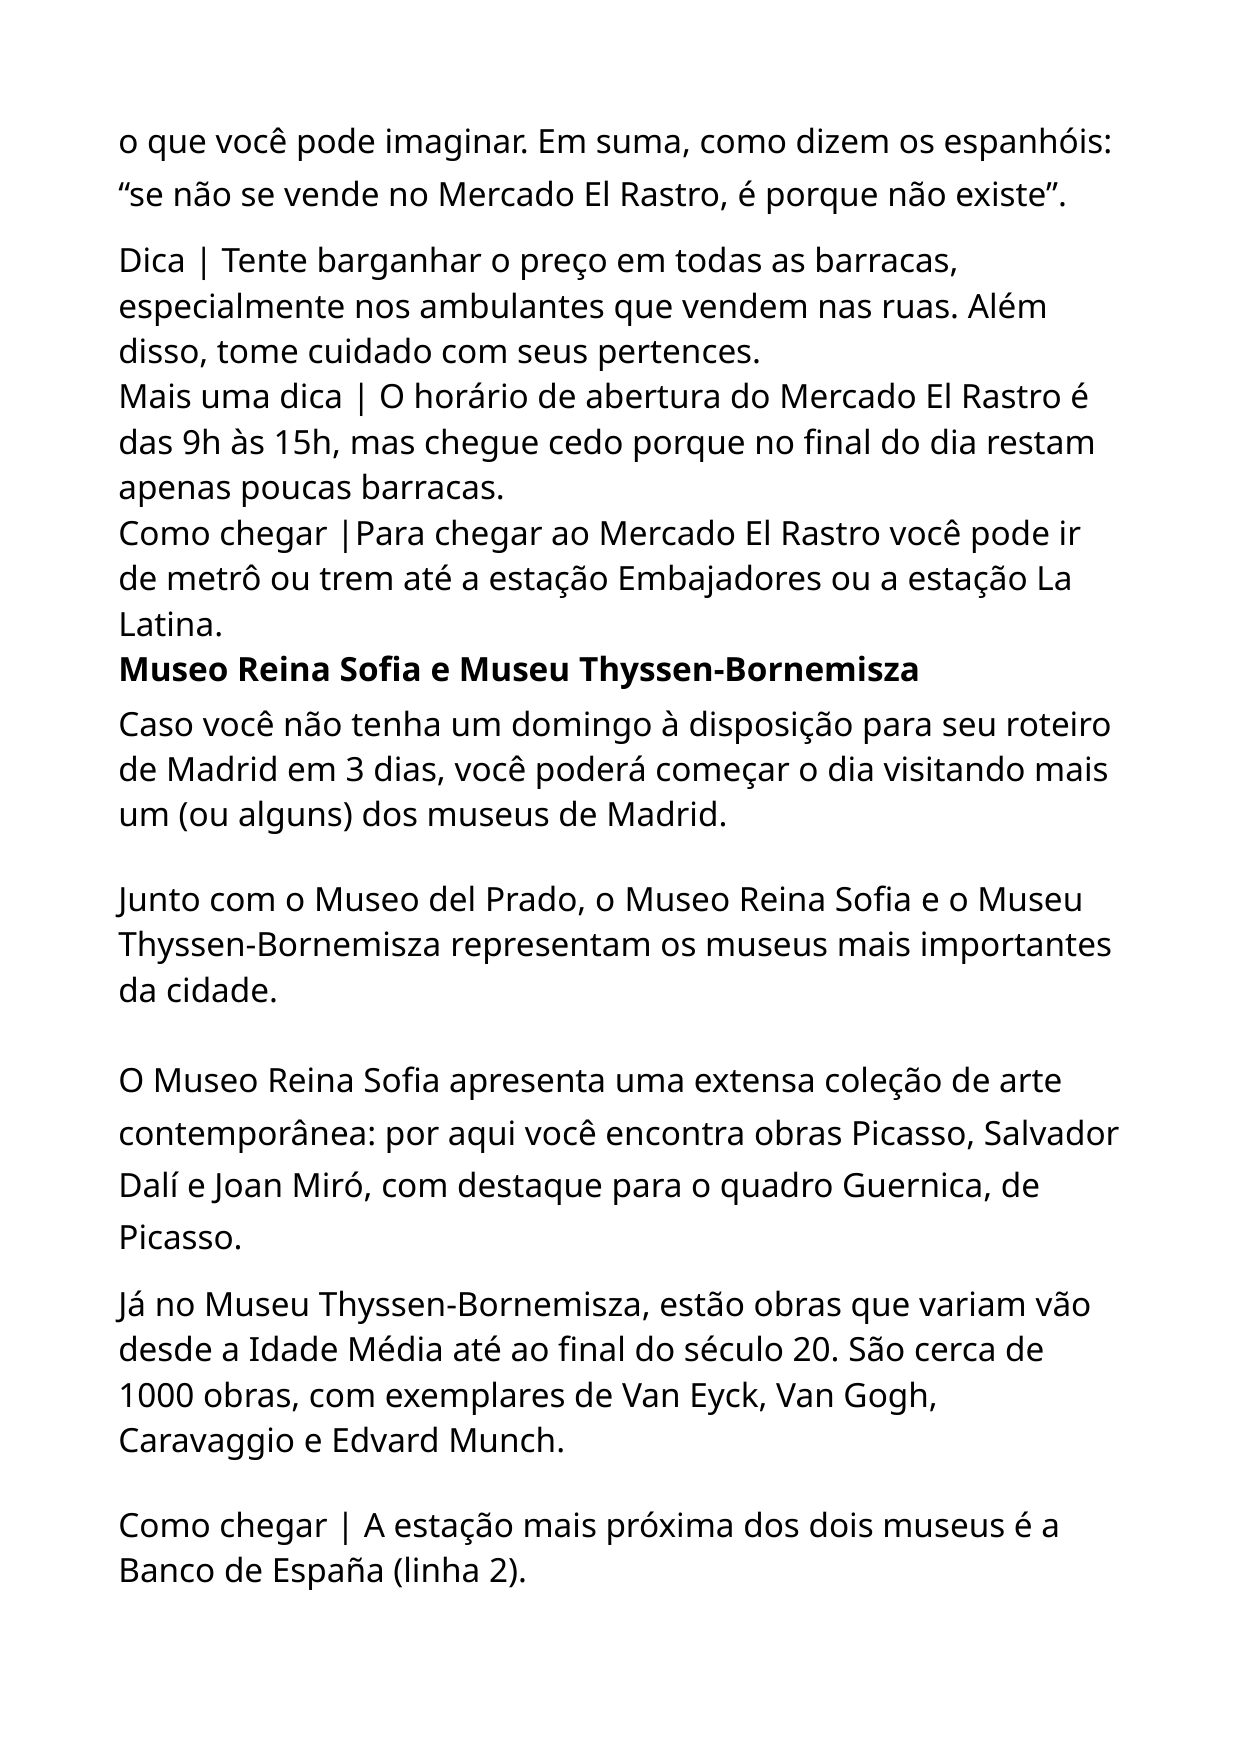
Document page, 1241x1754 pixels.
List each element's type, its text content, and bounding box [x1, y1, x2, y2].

text Junto com o Museo del Prado, o Museo Reina Sofia e o Museu Thyssen-Bornemisza representam os museus mais importantes da cidade. [118, 876, 1122, 1012]
text Mais uma dica | O horário de abertura do Mercado El Rastro é das 9h às 15h, mas chegue cedo porque no final do dia restam apenas poucas barracas. [118, 373, 1122, 509]
text Dica | Tente barganhar o preço em todas as barracas, especialmente nos ambulantes que vendem nas ruas. Além disso, tome cuidado com seus pertences. [118, 237, 1122, 373]
subtitle Museo Reina Sofia e Museu Thyssen-Bornemisza [118, 646, 1122, 691]
text Caso você não tenha um domingo à disposição para seu roteiro de Madrid em 3 dias, você poderá começar o dia visitando mais um (ou alguns) dos museus de Madrid. [118, 700, 1122, 837]
text o que você pode imaginar. Em suma, como dizem os espanhóis: “se não se vende no Mercado El Rastro, é porque não existe”. [118, 118, 1122, 216]
text Como chegar | A estação mais próxima dos dois museus é a Banco de España (linha 2). [118, 1501, 1122, 1592]
text O Museo Reina Sofia apresenta uma extensa coleção de arte contemporânea: por aqui você encontra obras Picasso, Salvador Dalí e Joan Miró, com destaque para o quadro Guernica, de Picasso. [118, 1057, 1122, 1259]
text Já no Museu Thyssen-Bornemisza, estão obras que variam vão desde a Idade Média até ao final do século 20. São cerca de 1000 obras, com exemplares de Van Eyck, Van Gogh, Caravaggio e Edvard Munch. [118, 1281, 1122, 1462]
text Como chegar |Para chegar ao Mercado El Rastro você pode ir de metrô ou trem até a estação Embajadores ou a estação La Latina. [118, 509, 1122, 646]
